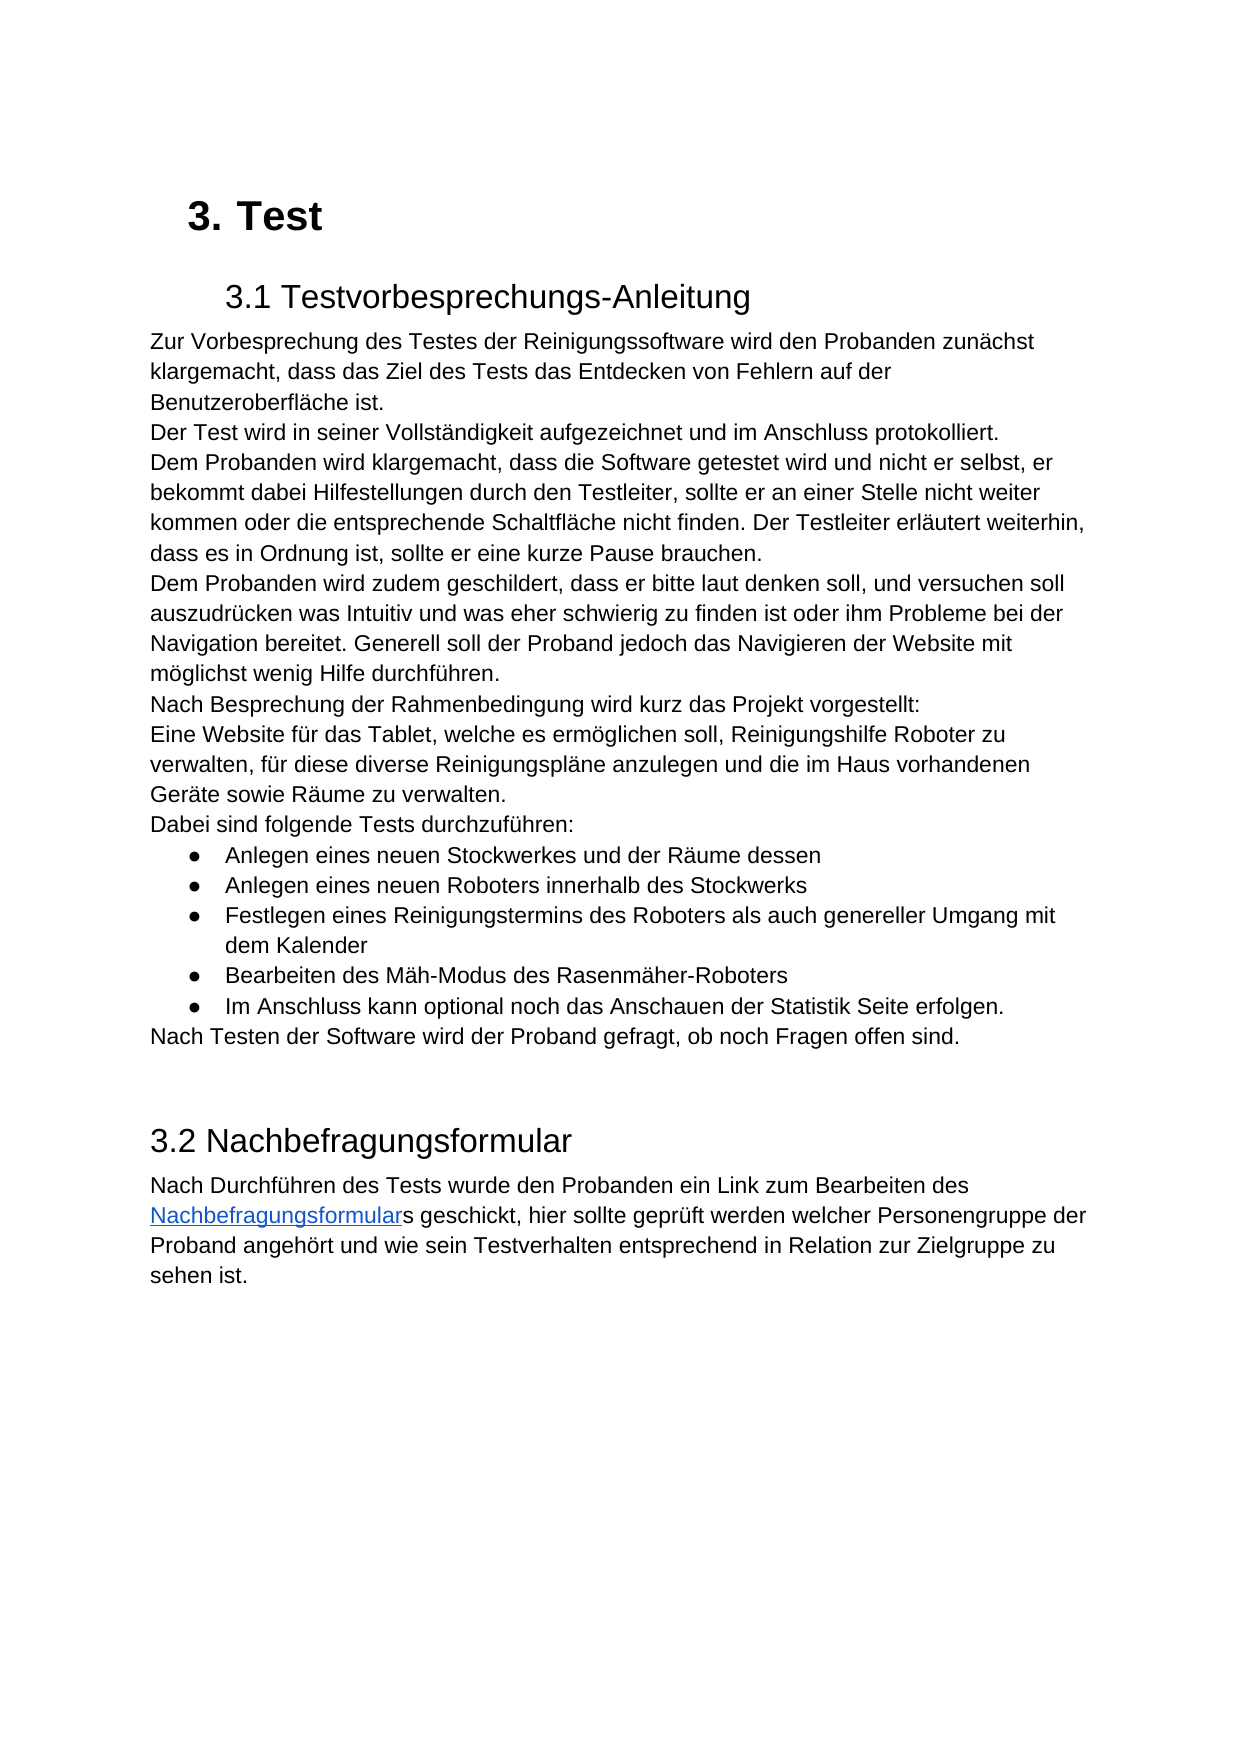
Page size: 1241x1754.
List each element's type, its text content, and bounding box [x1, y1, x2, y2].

subtitle 3.2 Nachbefragungsformular [150, 1121, 1090, 1159]
text Dem Probanden wird klargemacht, dass die Software getestet wird und nicht er selbst, er bekommt dabei Hilfestellungen durch den Testleiter, sollte er an einer Stelle nicht weiter kommen oder die entsprechende Schaltfläche nicht finden. Der Testleiter erläutert weiterhin, dass es in Ordnung ist, sollte er eine kurze Pause brauchen. [150, 449, 1090, 566]
list Im Anschluss kann optional noch das Anschauen der Statistik Seite erfolgen. [187, 993, 1090, 1019]
text Zur Vorbesprechung des Testes der Reinigungssoftware wird den Probanden zunächst klargemacht, dass das Ziel des Tests das Entdecken von Fehlern auf der Benutzeroberfläche ist. [150, 328, 1090, 415]
list Anlegen eines neuen Roboters innerhalb des Stockwerks [187, 872, 1090, 898]
text Nach Testen der Software wird der Proband gefragt, ob noch Fragen offen sind. [150, 1023, 1090, 1049]
subtitle 3.1 Testvorbesprechungs-Anleitung [225, 277, 1090, 316]
list Bearbeiten des Mäh-Modus des Rasenmäher-Roboters [187, 962, 1090, 989]
list Anlegen eines neuen Stockwerkes und der Räume dessen [187, 842, 1090, 868]
subtitle Test [187, 192, 1090, 239]
text Nach Besprechung der Rahmenbedingung wird kurz das Projekt vorgestellt: [150, 691, 1090, 717]
list Festlegen eines Reinigungstermins des Roboters als auch genereller Umgang mit dem Kalender [187, 902, 1090, 958]
text Der Test wird in seiner Vollständigkeit aufgezeichnet und im Anschluss protokolliert. [150, 419, 1090, 445]
text Dabei sind folgende Tests durchzuführen: [150, 811, 1090, 838]
text Dem Probanden wird zudem geschildert, dass er bitte laut denken soll, und versuchen soll auszudrücken was Intuitiv und was eher schwierig zu finden ist oder ihm Probleme bei der Navigation bereitet. Generell soll der Proband jedoch das Navigieren der Website mit möglichst wenig Hilfe durchführen. [150, 570, 1090, 687]
text Eine Website für das Tablet, welche es ermöglichen soll, Reinigungshilfe Roboter zu verwalten, für diese diverse Reinigungspläne anzulegen und die im Haus vorhandenen Geräte sowie Räume zu verwalten. [150, 721, 1090, 807]
text Nach Durchführen des Tests wurde den Probanden ein Link zum Bearbeiten des Nachbefragungsformulars geschickt, hier sollte geprüft werden welcher Personengruppe der Proband angehört und wie sein Testverhalten entsprechend in Relation zur Zielgruppe zu sehen ist. [150, 1172, 1090, 1289]
